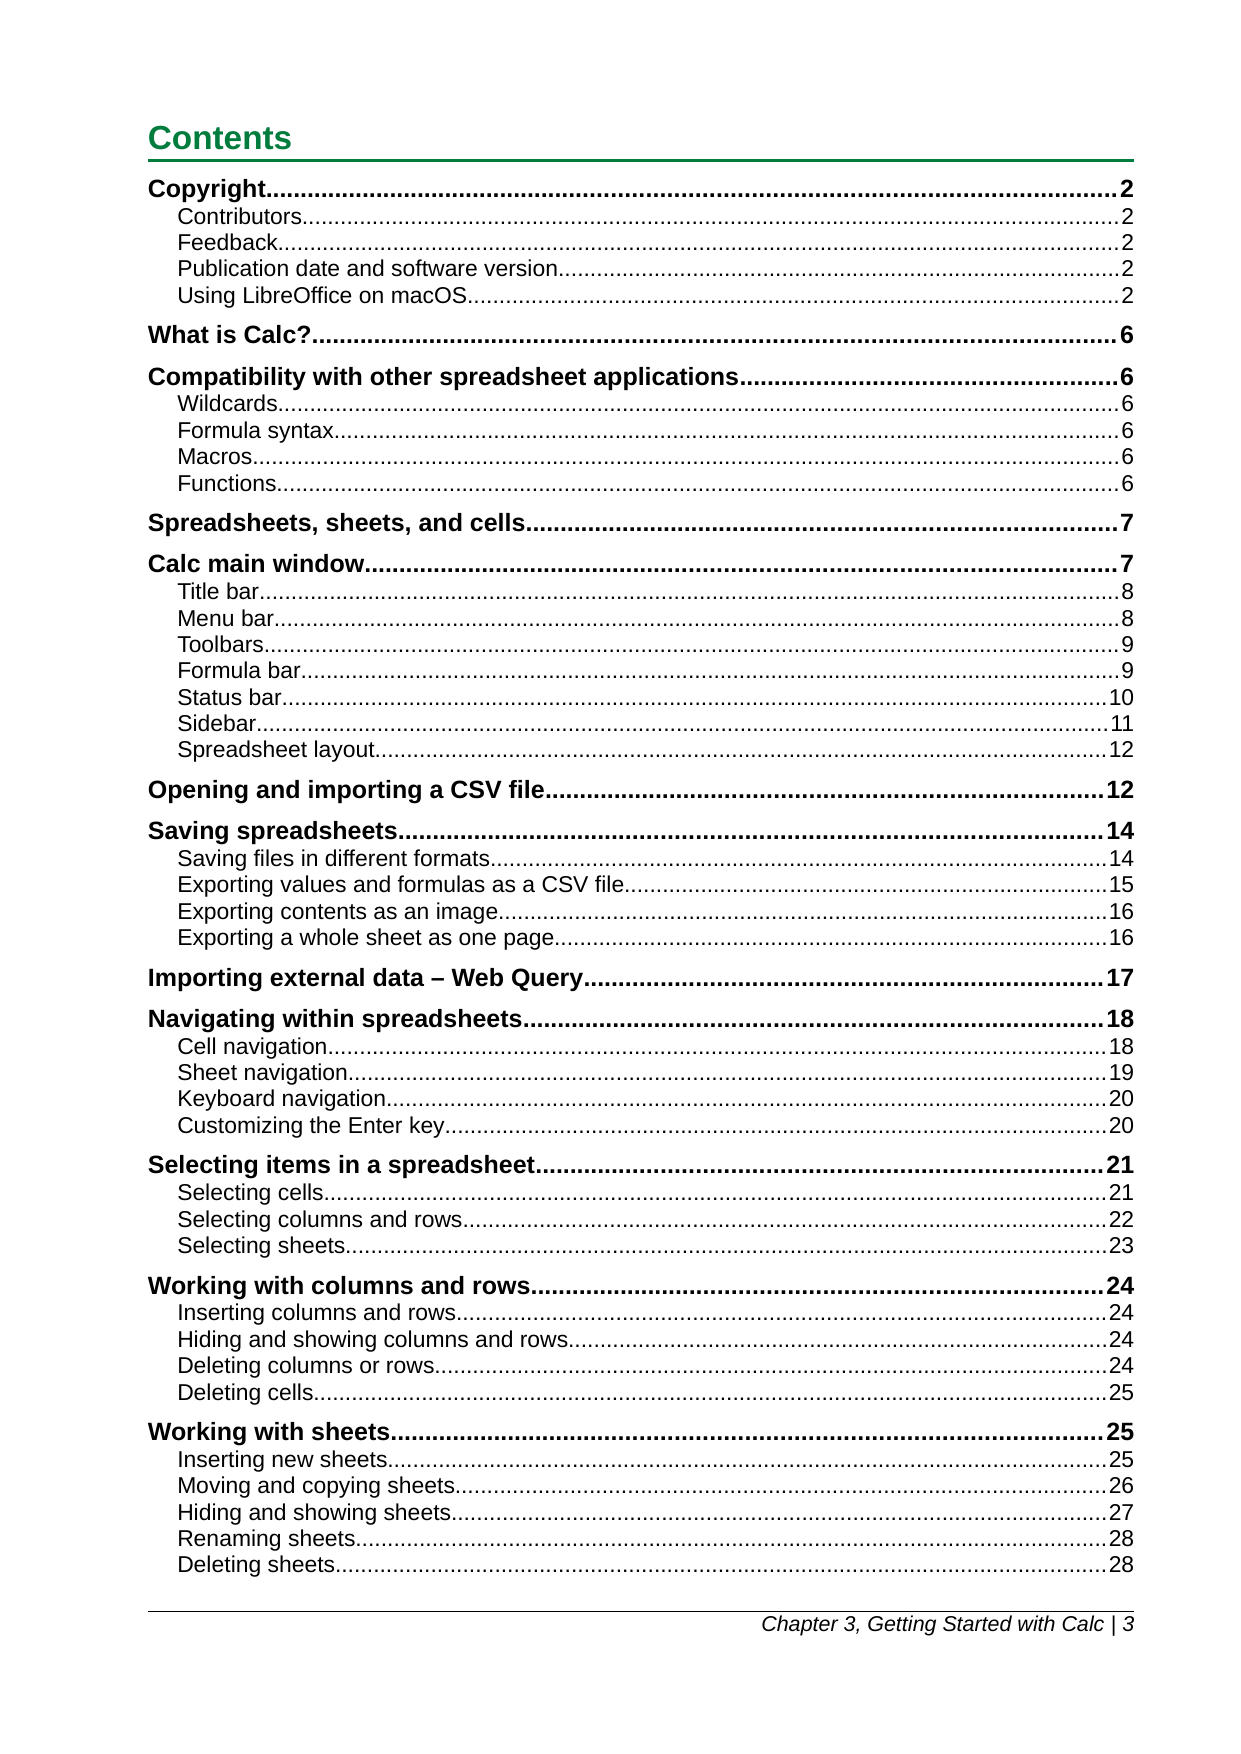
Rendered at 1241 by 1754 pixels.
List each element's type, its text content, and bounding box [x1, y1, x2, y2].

text Customizing the Enter key 20 [177, 1112, 1134, 1138]
text Sheet navigation 19 [177, 1059, 1134, 1085]
text Title bar 8 [177, 578, 1134, 604]
text Contributors 2 [177, 203, 1134, 229]
text Formula bar 9 [177, 657, 1134, 683]
text Sidebar 11 [177, 710, 1134, 736]
text Calc main window 7 [148, 549, 1134, 578]
text Saving spreadsheets 14 [148, 816, 1134, 845]
text Compatibility with other spreadsheet applications 6 [148, 362, 1134, 390]
text Selecting columns and rows 22 [177, 1206, 1134, 1232]
text Spreadsheet layout 12 [177, 736, 1134, 763]
text Inserting columns and rows 24 [177, 1299, 1134, 1326]
text Using LibreOffice on macOS 2 [177, 282, 1134, 308]
text Functions 6 [177, 469, 1134, 496]
text Keyboard navigation 20 [177, 1085, 1134, 1112]
text Exporting contents as an image 16 [177, 898, 1134, 924]
text Spreadsheets, sheets, and cells 7 [148, 508, 1134, 537]
text Saving files in different formats 14 [177, 845, 1134, 871]
text Working with columns and rows 24 [148, 1271, 1134, 1299]
text Working with sheets 25 [148, 1417, 1134, 1446]
text Selecting sheets 23 [177, 1232, 1134, 1258]
text Hiding and showing columns and rows 24 [177, 1326, 1134, 1352]
text Inserting new sheets 25 [177, 1446, 1134, 1472]
text Opening and importing a CSV file 12 [148, 775, 1134, 804]
text Renaming sheets 28 [177, 1525, 1134, 1551]
text Deleting cells 25 [177, 1378, 1134, 1405]
text Moving and copying sheets 26 [177, 1472, 1134, 1499]
text Wildcards 6 [177, 390, 1134, 417]
text Publication date and software version 2 [177, 255, 1134, 282]
text Exporting values and formulas as a CSV file 15 [177, 871, 1134, 898]
text Selecting cells 21 [177, 1179, 1134, 1206]
text Cell navigation 18 [177, 1033, 1134, 1059]
text Copyright 2 [148, 174, 1134, 203]
text Deleting columns or rows 24 [177, 1352, 1134, 1378]
subtitle Contents [148, 118, 1134, 159]
text Toolbars 9 [177, 631, 1134, 657]
text Hiding and showing sheets 27 [177, 1499, 1134, 1525]
text Deleting sheets 28 [177, 1551, 1134, 1578]
text Importing external data – Web Query 17 [148, 963, 1134, 991]
text Menu bar 8 [177, 604, 1134, 631]
text Formula syntax 6 [177, 417, 1134, 443]
text Macros 6 [177, 443, 1134, 469]
text Navigating within spreadsheets 18 [148, 1004, 1134, 1033]
text Selecting items in a spreadsheet 21 [148, 1150, 1134, 1179]
text Exporting a whole sheet as one page 16 [177, 924, 1134, 950]
text What is Calc? 6 [148, 321, 1134, 349]
text Status bar 10 [177, 683, 1134, 710]
text Feedback 2 [177, 229, 1134, 255]
